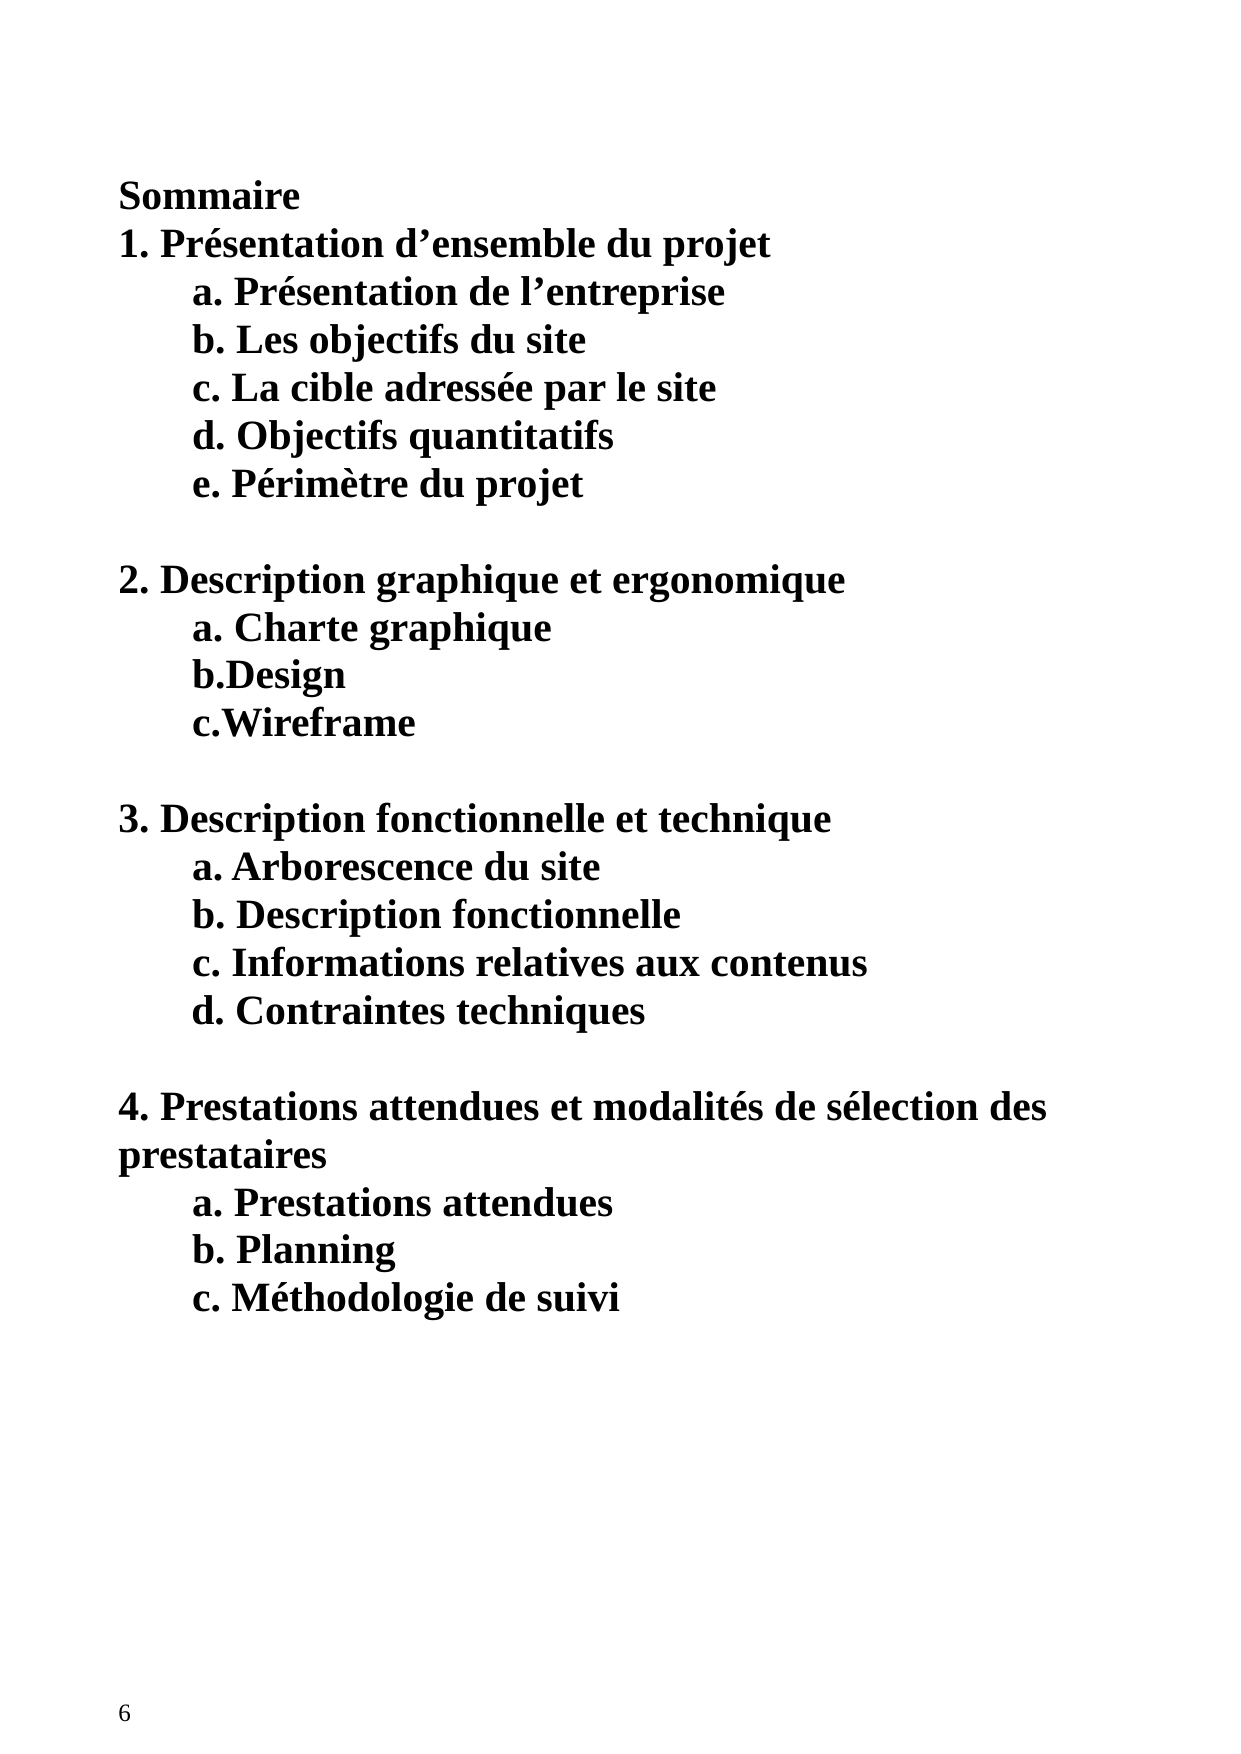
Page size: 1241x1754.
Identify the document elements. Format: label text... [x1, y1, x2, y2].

text a. Arborescence du site [118, 842, 1122, 889]
text a. Prestations attendues [118, 1177, 1122, 1225]
text e. Périmètre du projet [192, 458, 1122, 506]
text d. Objectifs quantitatifs [192, 410, 1122, 458]
text b. Description fonctionnelle [118, 889, 1122, 937]
text a. Charte graphique [118, 602, 1122, 650]
text c. La cible adressée par le site [192, 362, 1122, 410]
text 1. Présentation d’ensemble du projet [118, 219, 1122, 267]
text 2. Description graphique et ergonomique [118, 554, 1122, 602]
text 4. Prestations attendues et modalités de sélection des prestataires [118, 1081, 1122, 1177]
text b. Planning [118, 1225, 1122, 1273]
text c. Informations relatives aux contenus [118, 937, 1122, 985]
text a. Présentation de l’entreprise [118, 267, 1122, 314]
text b.Design [118, 650, 1122, 698]
text 3. Description fonctionnelle et technique [118, 794, 1122, 842]
list d. Contraintes techniques [118, 985, 1122, 1033]
text b. Les objectifs du site [192, 314, 1122, 362]
text Sommaire [118, 171, 1122, 219]
text c.Wireframe [118, 698, 1122, 746]
text c. Méthodologie de suivi [118, 1273, 1122, 1321]
